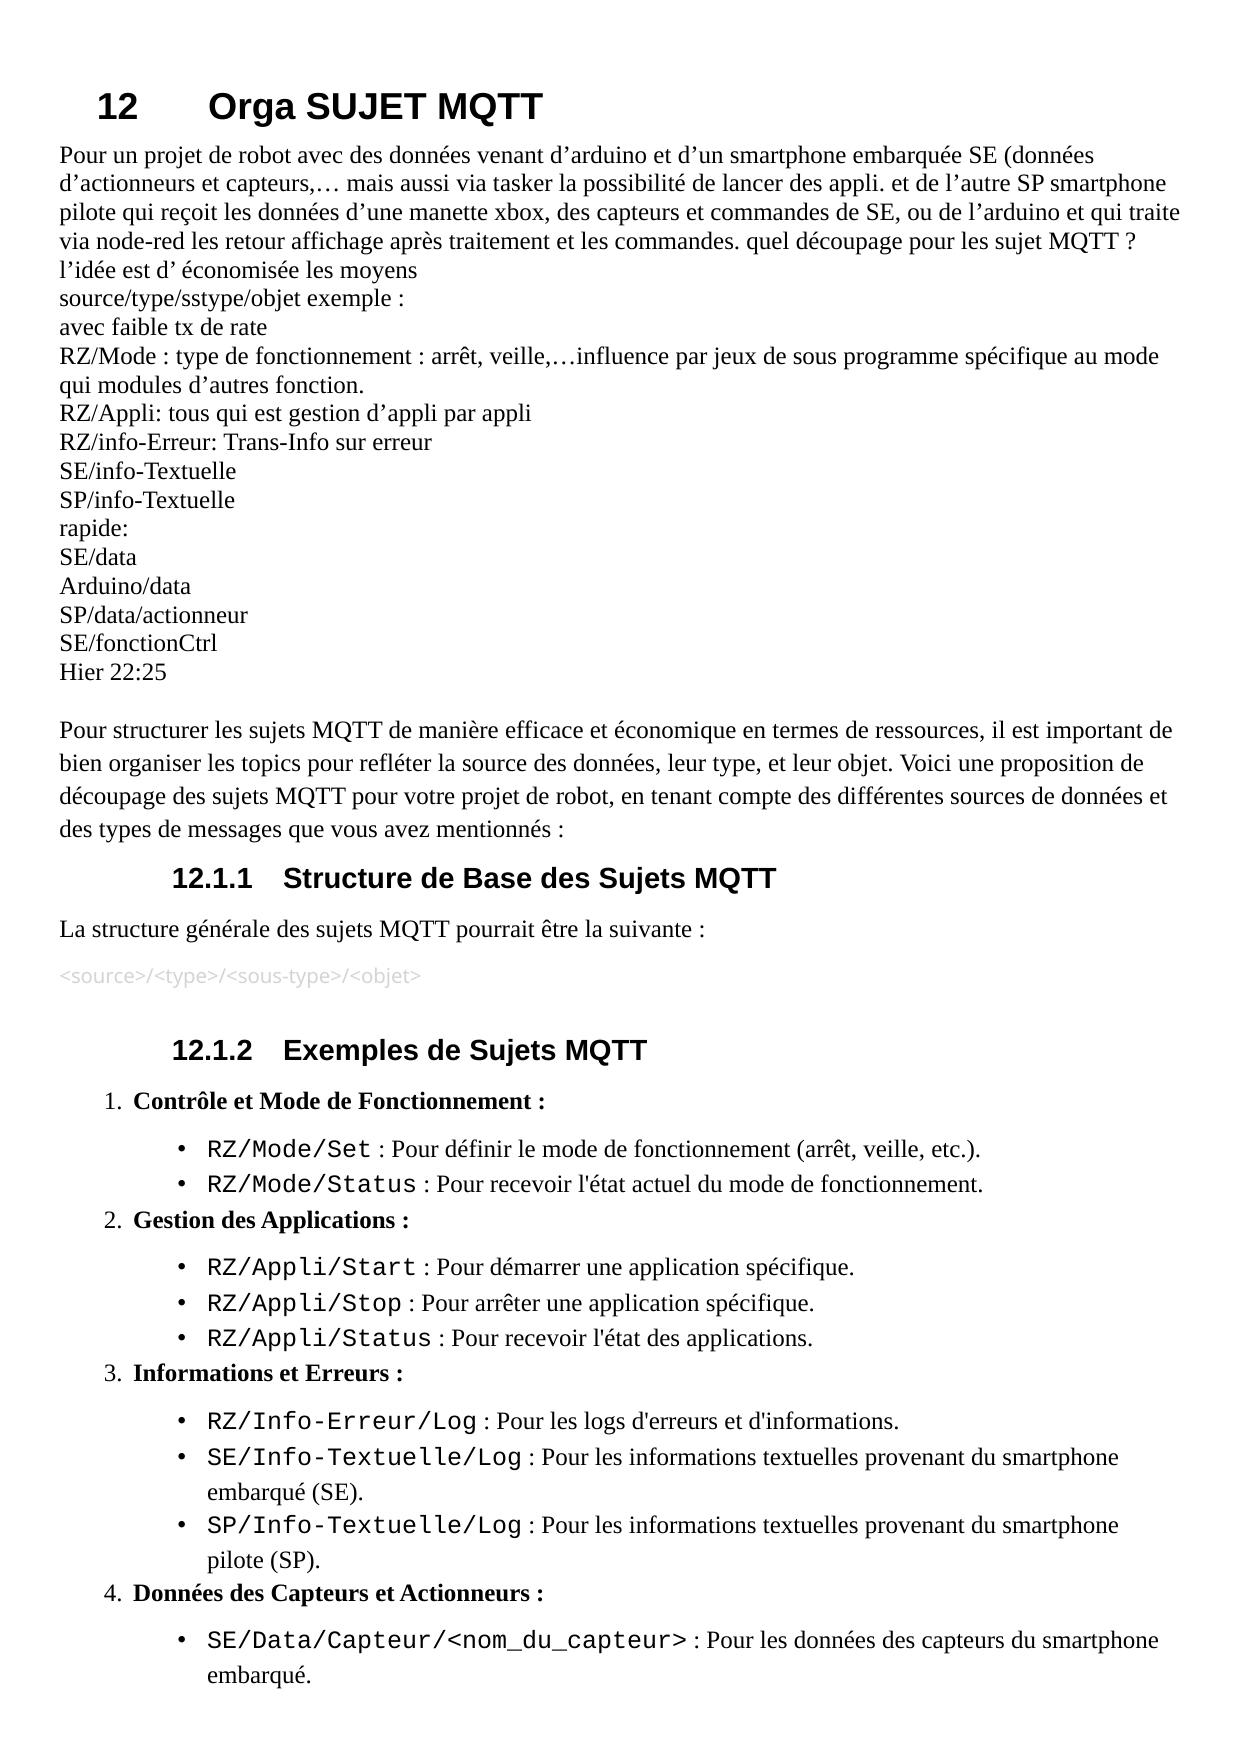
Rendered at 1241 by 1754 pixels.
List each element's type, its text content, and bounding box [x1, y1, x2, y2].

list SE/Data/Capteur/<nom_du_capteur> : Pour les données des capteurs du smartphone embarqué. [177, 1625, 1181, 1689]
list RZ/Info-Erreur/Log : Pour les logs d'erreurs et d'informations. [177, 1406, 1181, 1437]
text Pour structurer les sujets MQTT de manière efficace et économique en termes de ressources, il est important de bien organiser les topics pour refléter la source des données, leur type, et leur objet. Voici une proposition de découpage des sujets MQTT pour votre projet de robot, en tenant compte des différentes sources de données et des types de messages que vous avez mentionnés : [59, 715, 1181, 842]
list RZ/Appli/Start : Pour démarrer une application spécifique. [177, 1252, 1181, 1283]
list RZ/Mode/Status : Pour recevoir l'état actuel du mode de fonctionnement. [177, 1169, 1181, 1200]
text <source>/<type>/<sous-type>/<objet> [59, 962, 1181, 990]
list RZ/Appli/Stop : Pour arrêter une application spécifique. [177, 1288, 1181, 1318]
text Hier 22:25 [59, 657, 1181, 686]
list Données des Capteurs et Actionneurs : [103, 1578, 1181, 1607]
subtitle Structure de Base des Sujets MQTT [172, 861, 1181, 895]
list RZ/Mode/Set : Pour définir le mode de fonctionnement (arrêt, veille, etc.). [177, 1134, 1181, 1165]
subtitle Orga SUJET MQTT [97, 84, 1181, 127]
text La structure générale des sujets MQTT pourrait être la suivante : [59, 914, 1181, 943]
list SP/Info-Textuelle/Log : Pour les informations textuelles provenant du smartphone pilote (SP). [177, 1510, 1181, 1573]
list Informations et Erreurs : [103, 1358, 1181, 1387]
subtitle Exemples de Sujets MQTT [172, 1033, 1181, 1067]
list Contrôle et Mode de Fonctionnement : [103, 1086, 1181, 1115]
list Gestion des Applications : [103, 1205, 1181, 1233]
list RZ/Appli/Status : Pour recevoir l'état des applications. [177, 1323, 1181, 1354]
list SE/Info-Textuelle/Log : Pour les informations textuelles provenant du smartphone embarqué (SE). [177, 1442, 1181, 1505]
text Pour un projet de robot avec des données venant d’arduino et d’un smartphone embarquée SE (données d’actionneurs et capteurs,… mais aussi via tasker la possibilité de lancer des appli. et de l’autre SP smartphone pilote qui reçoit les données d’une manette xbox, des capteurs et commandes de SE, ou de l’arduino et qui traite via node-red les retour affichage après traitement et les commandes. quel découpage pour les sujet MQTT ? l’idée est d’ économisée les moyens source/type/sstype/objet exemple : avec faible tx de rate RZ/Mode : type de fonctionnement : arrêt, veille,…influence par jeux de sous programme spécifique au mode qui modules d’autres fonction. RZ/Appli: tous qui est gestion d’appli par appli RZ/info-Erreur: Trans-Info sur erreur SE/info-Textuelle SP/info-Textuelle rapide: SE/data Arduino/data SP/data/actionneur SE/fonctionCtrl [59, 140, 1181, 657]
